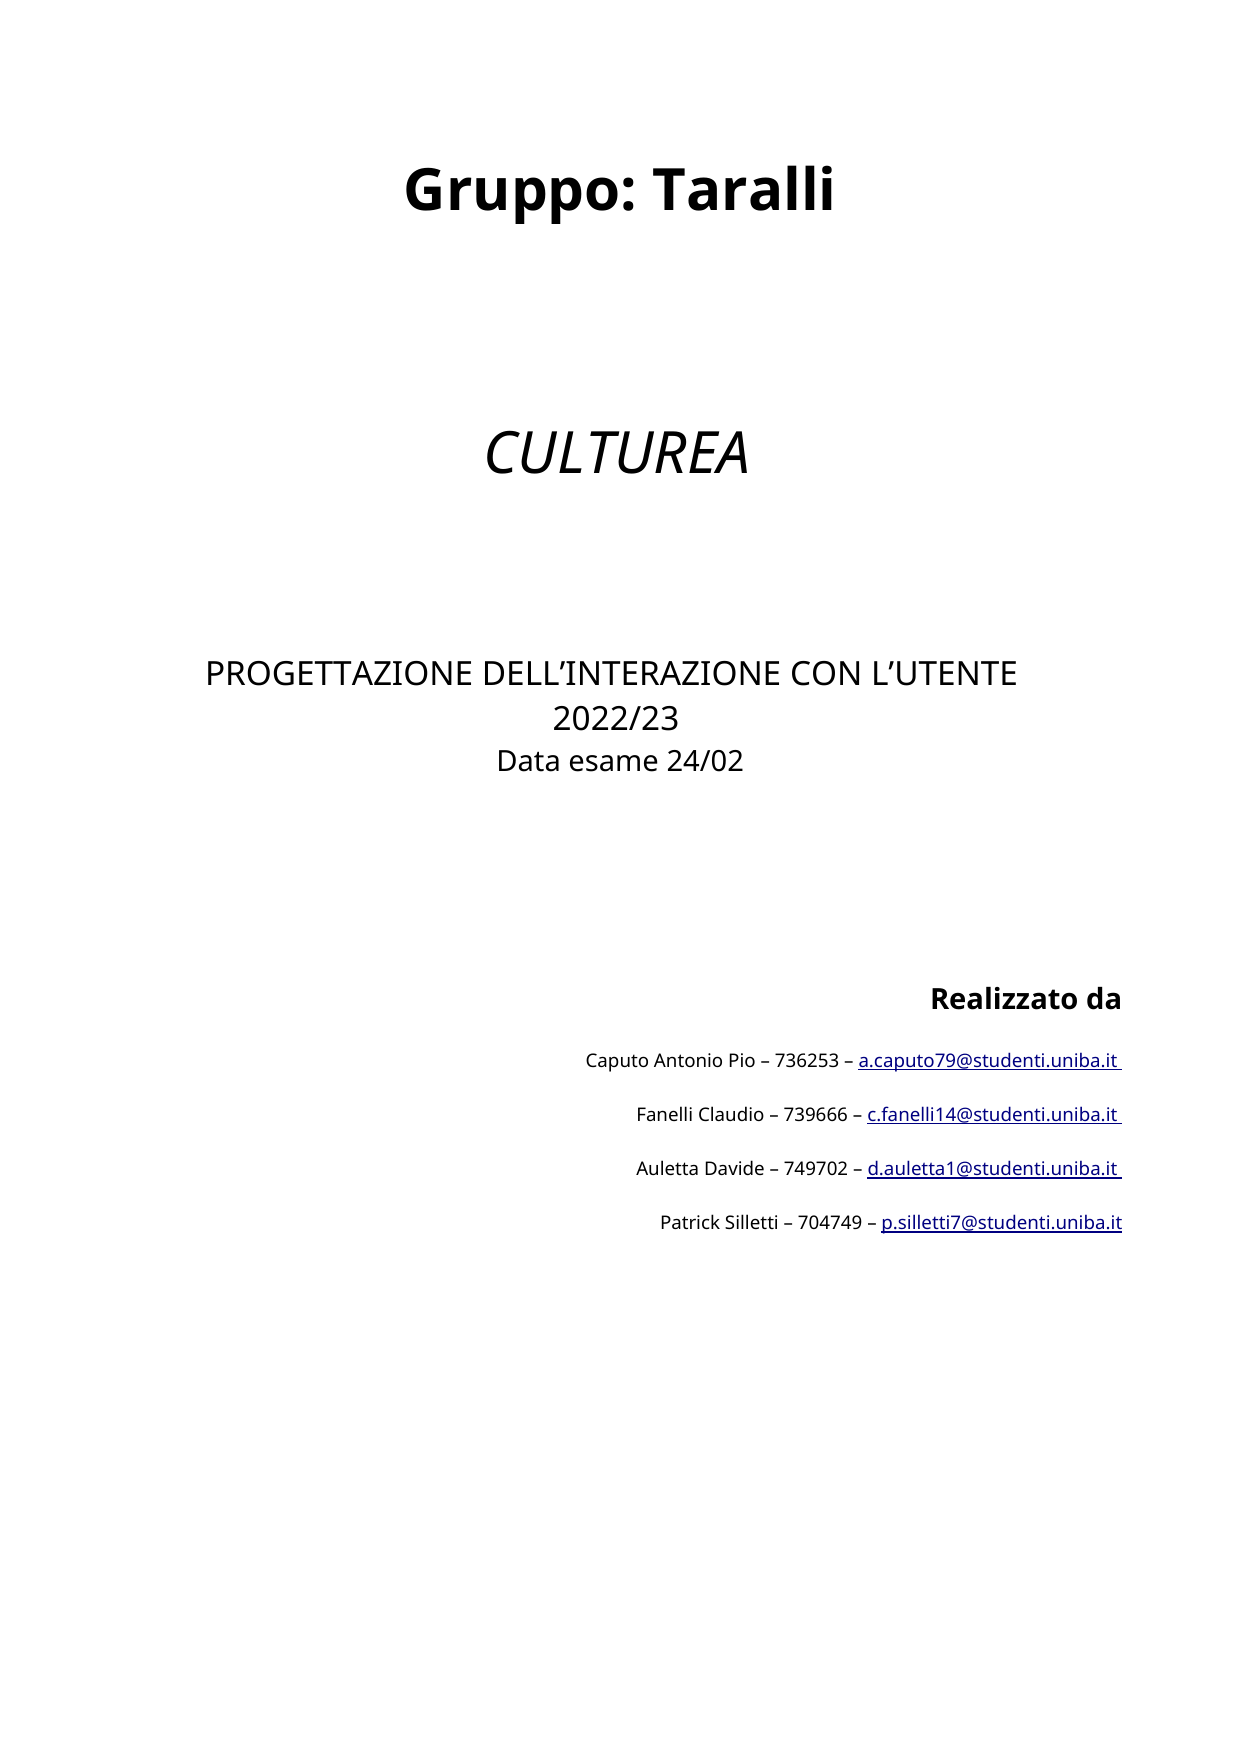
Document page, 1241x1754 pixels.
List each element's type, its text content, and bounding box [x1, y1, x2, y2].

text Fanelli Claudio – 739666 – c.fanelli14@studenti.uniba.it [118, 1101, 1122, 1127]
text PROGETTAZIONE DELL’INTERAZIONE CON L’UTENTE [118, 650, 1122, 695]
text CULTUREA [118, 411, 1122, 491]
text 2022/23 [118, 695, 1122, 741]
text Realizzato da [118, 978, 1122, 1018]
text Auletta Davide – 749702 – d.auletta1@studenti.uniba.it [118, 1155, 1122, 1181]
text Caputo Antonio Pio – 736253 – a.caputo79@studenti.uniba.it [118, 1047, 1122, 1072]
text Gruppo: Taralli [118, 148, 1122, 227]
text Data esame 24/02 [118, 741, 1122, 780]
text Patrick Silletti – 704749 – p.silletti7@studenti.uniba.it [118, 1210, 1122, 1235]
